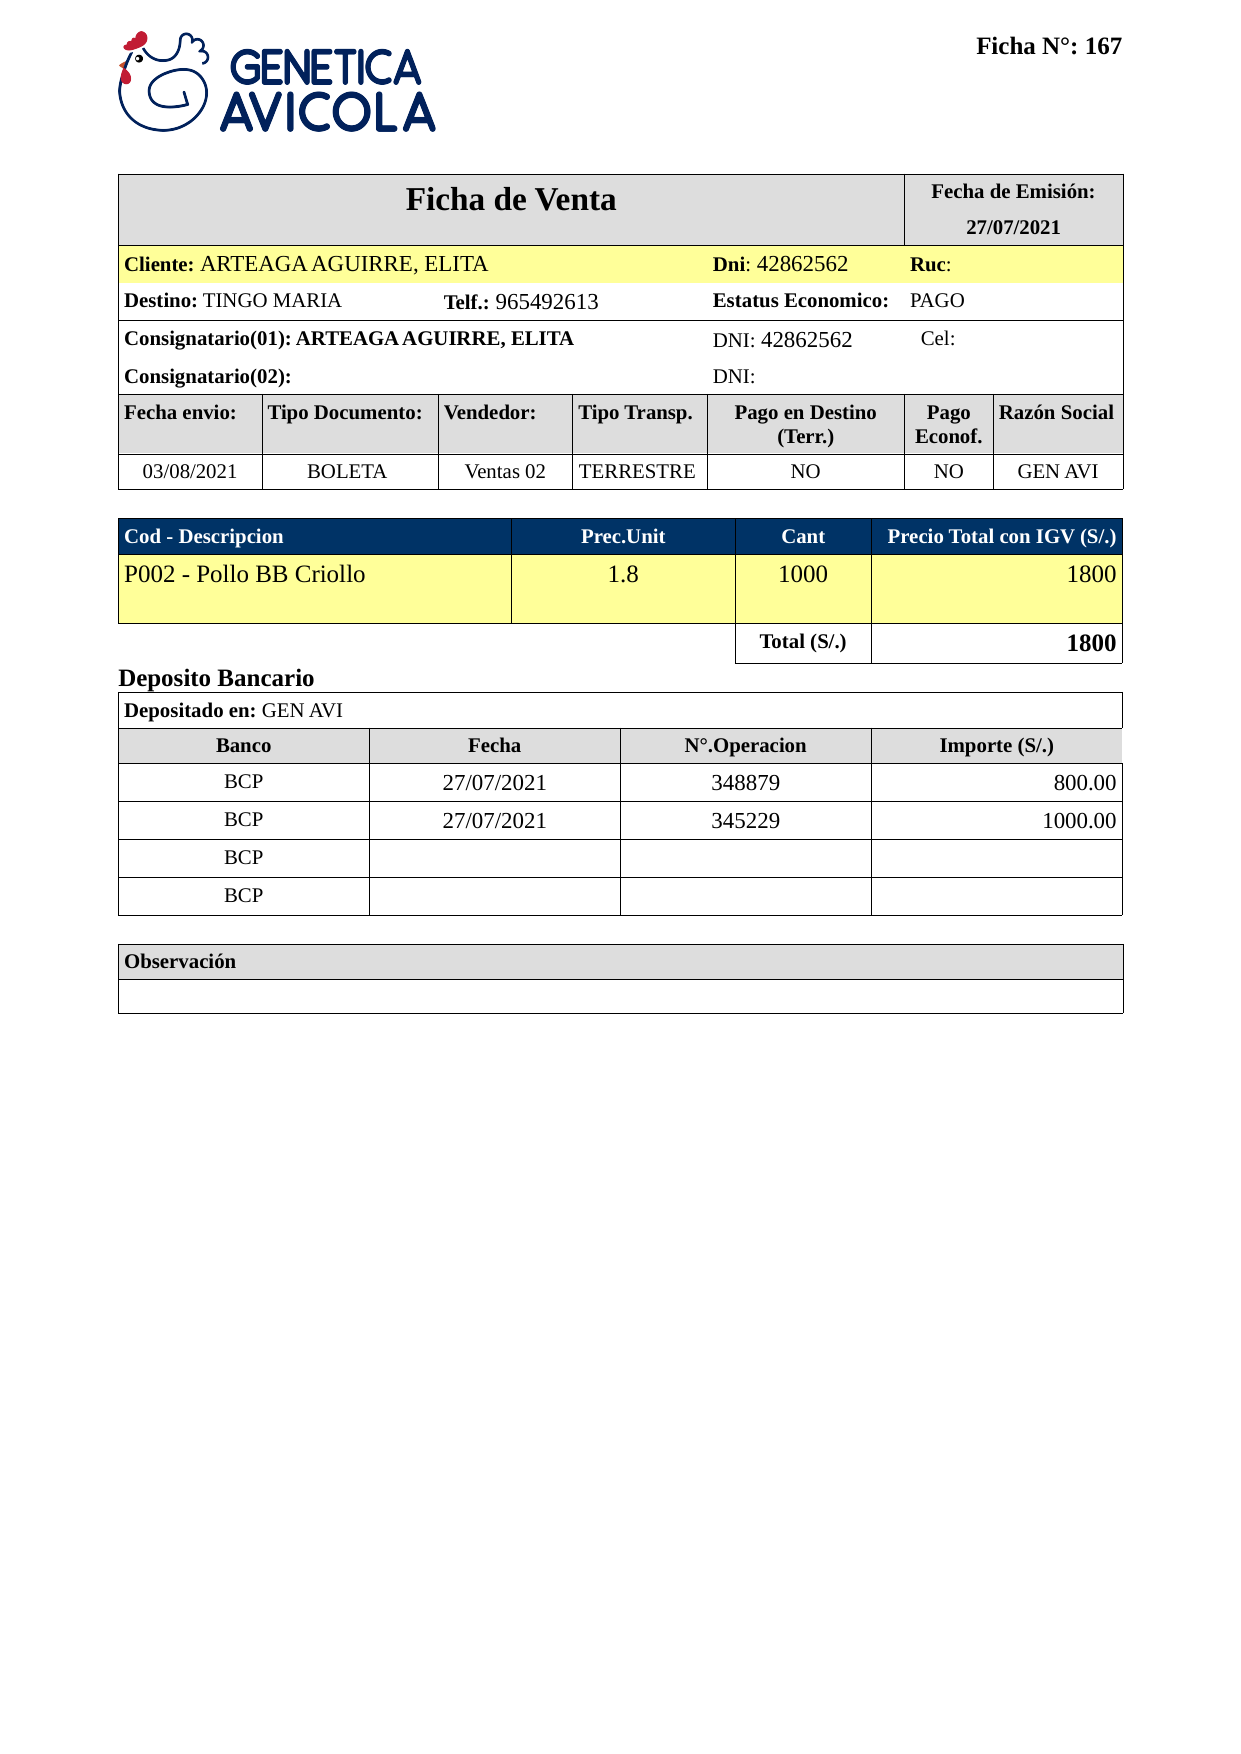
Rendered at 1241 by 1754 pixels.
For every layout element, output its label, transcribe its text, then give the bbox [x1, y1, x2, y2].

table_cell [511, 624, 735, 663]
table_cell 1800 [872, 624, 1122, 663]
table_header Ficha de Venta [119, 175, 904, 245]
table_cell GEN AVI [994, 455, 1123, 489]
table_cell Pago en Destino (Terr.) [708, 395, 904, 453]
table_cell NO [708, 455, 904, 489]
table_cell Dni: 42862562 [707, 246, 904, 283]
table_cell BCP [119, 878, 369, 915]
table_cell Cliente: ARTEAGA AGUIRRE, ELITA [119, 246, 707, 283]
table_cell Consignatario(02): [119, 358, 707, 394]
table_cell 1.8 [512, 555, 735, 623]
table_cell [621, 840, 871, 877]
table_cell Telf.: 965492613 [438, 283, 707, 320]
table_cell Cel: [915, 321, 1123, 358]
table_header Fecha de Emisión: [905, 175, 1123, 209]
table_cell [118, 624, 511, 663]
table_header Precio Total con IGV (S/.) [872, 519, 1122, 554]
table_cell [119, 980, 1123, 1012]
table_cell 1000.00 [872, 802, 1122, 839]
text Deposito Bancario [118, 663, 1122, 692]
table_cell 345229 [621, 802, 871, 839]
table_cell Estatus Economico: [707, 283, 904, 320]
table_cell 27/07/2021 [905, 209, 1123, 245]
table_header Depositado en: GEN AVI [119, 693, 1122, 727]
table_cell Razón Social [994, 395, 1123, 453]
table_cell 1800 [872, 555, 1122, 623]
table_cell [872, 878, 1122, 915]
table_cell [370, 878, 620, 915]
table_cell 03/08/2021 [119, 455, 262, 489]
table_cell BCP [119, 764, 369, 801]
table_cell N°.Operacion [621, 729, 871, 763]
table_cell [370, 840, 620, 877]
table_cell DNI: [707, 358, 1123, 394]
table_cell DNI: 42862562 [707, 321, 915, 358]
table_cell Importe (S/.) [872, 729, 1122, 763]
table_cell Tipo Transp. [573, 395, 707, 453]
table_cell Consignatario(01): ARTEAGA AGUIRRE, ELITA [119, 321, 707, 358]
table_cell P002 - Pollo BB Criollo [119, 555, 511, 623]
table_header Observación [119, 945, 1123, 979]
table_cell 800.00 [872, 764, 1122, 801]
table_cell BOLETA [263, 455, 438, 489]
table_cell 27/07/2021 [370, 764, 620, 801]
table_cell Total (S/.) [736, 624, 871, 663]
table_cell Tipo Documento: [263, 395, 438, 453]
table_cell Banco [119, 729, 369, 763]
table_cell BCP [119, 840, 369, 877]
table_cell NO [905, 455, 993, 489]
table_cell [872, 840, 1122, 877]
table_cell 1000 [736, 555, 871, 623]
table_cell Ventas 02 [439, 455, 572, 489]
table_cell Ruc: [904, 246, 1123, 283]
table_cell [621, 878, 871, 915]
table_cell 27/07/2021 [370, 802, 620, 839]
table_header Cant [736, 519, 871, 554]
table_cell Pago Econof. [905, 395, 993, 453]
table_header Prec.Unit [512, 519, 735, 554]
table_cell Fecha [370, 729, 620, 763]
table_header Cod - Descripcion [119, 519, 511, 554]
table_cell Fecha envio: [119, 395, 262, 453]
table_cell Destino: TINGO MARIA [119, 283, 438, 320]
picture [118, 31, 436, 132]
table_cell BCP [119, 802, 369, 839]
table_cell PAGO [904, 283, 1123, 320]
table_cell 348879 [621, 764, 871, 801]
table_cell TERRESTRE [573, 455, 707, 489]
table_cell Vendedor: [439, 395, 572, 453]
